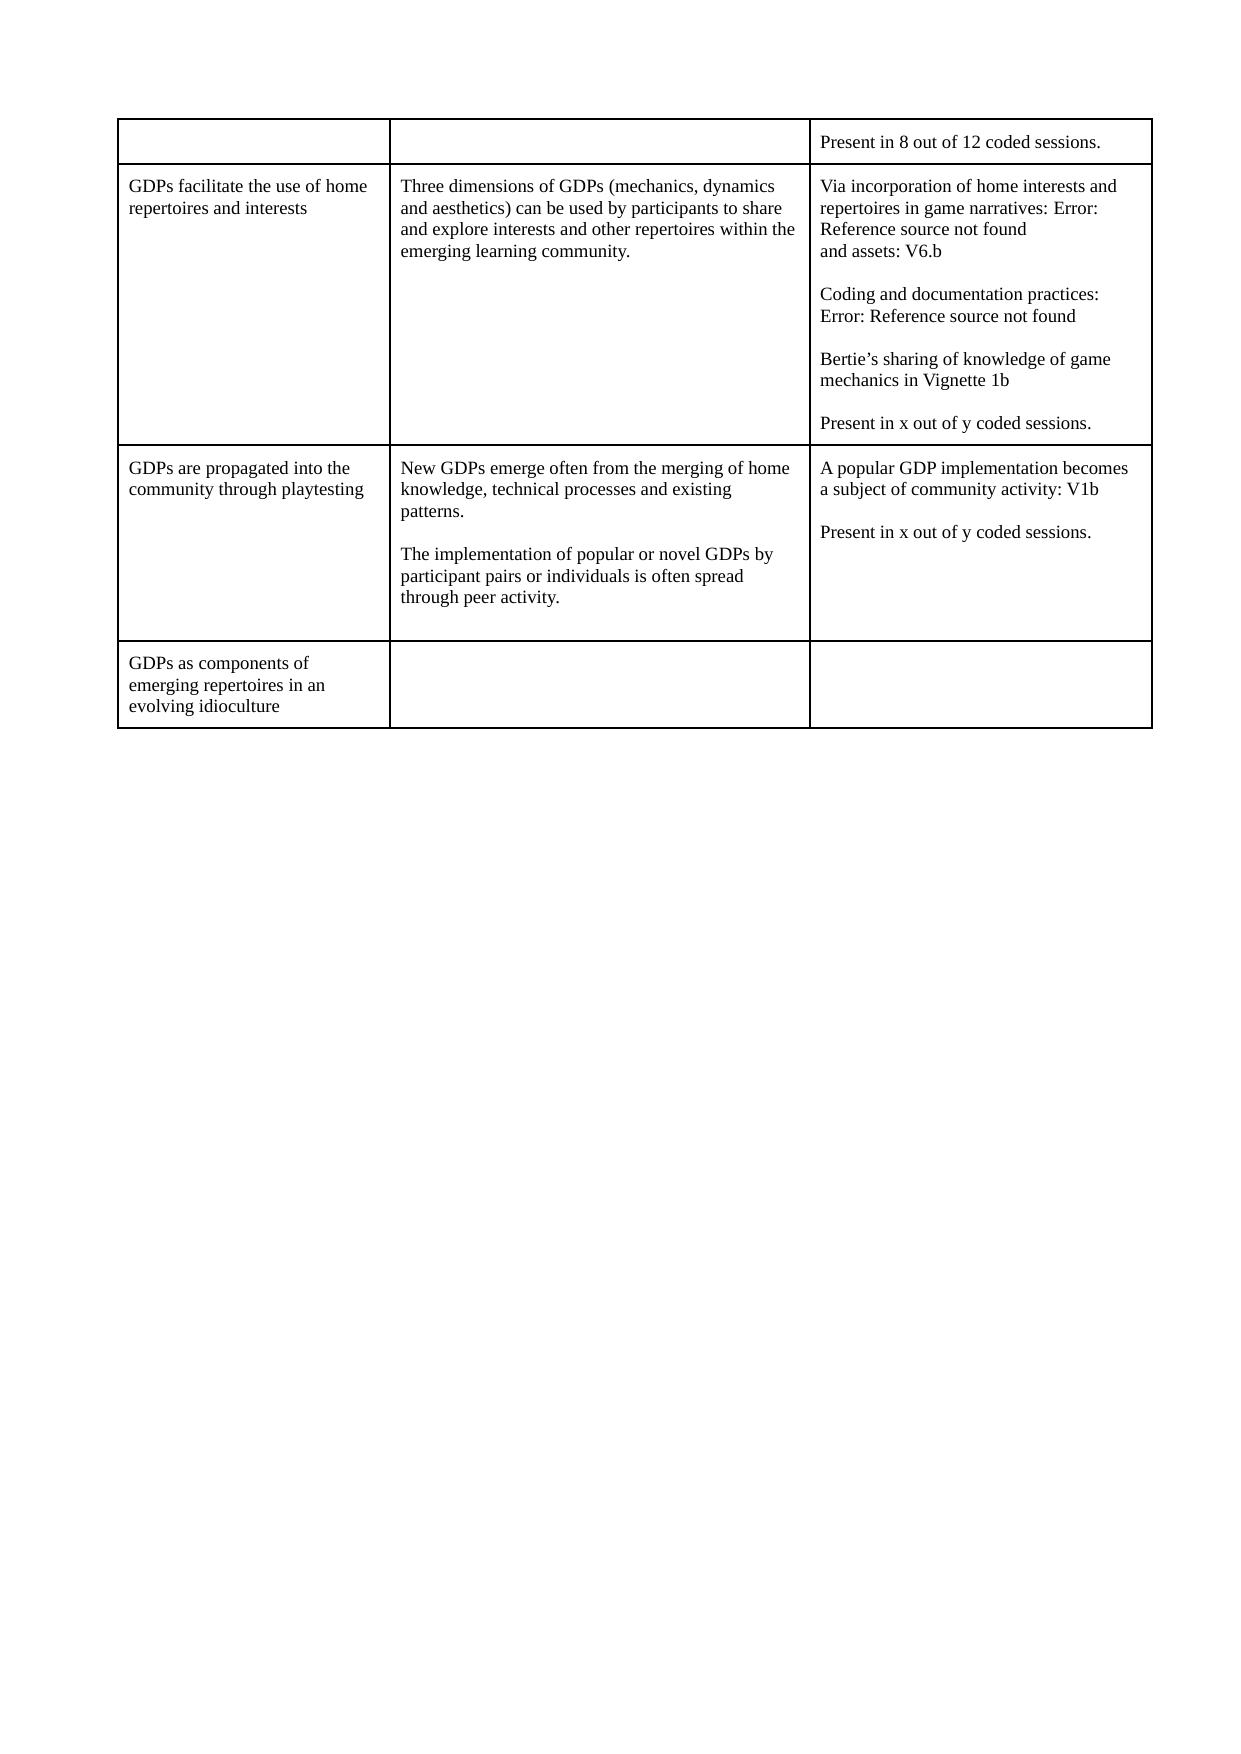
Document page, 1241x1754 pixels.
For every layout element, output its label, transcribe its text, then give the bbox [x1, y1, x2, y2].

table_cell GDPs are propagated into the community through playtesting [119, 446, 389, 640]
table_cell [391, 120, 809, 163]
table_cell [391, 642, 809, 727]
table_cell [119, 120, 389, 163]
table_cell Three dimensions of GDPs (mechanics, dynamics and aesthetics) can be used by participants to share and explore interests and other repertoires within the emerging learning community. [391, 165, 809, 444]
table_cell New GDPs emerge often from the merging of home knowledge, technical processes and existing patterns. The implementation of popular or novel GDPs by participant pairs or individuals is often spread through peer activity. [391, 446, 809, 640]
table_cell Present in 8 out of 12 coded sessions. [811, 120, 1151, 163]
table_cell A popular GDP implementation becomes a subject of community activity: V1b Present in x out of y coded sessions. [811, 446, 1151, 640]
table_cell GDPs facilitate the use of home repertoires and interests [119, 165, 389, 444]
table_cell Via incorporation of home interests and repertoires in game narratives: Error: Reference source not found and assets: V6.b Coding and documentation practices: Error: Reference source not found Bertie’s sharing of knowledge of game mechanics in Vignette 1b Present in x out of y coded sessions. [811, 165, 1151, 444]
table_cell GDPs as components of emerging repertoires in an evolving idioculture [119, 642, 389, 727]
table_cell [811, 642, 1151, 727]
